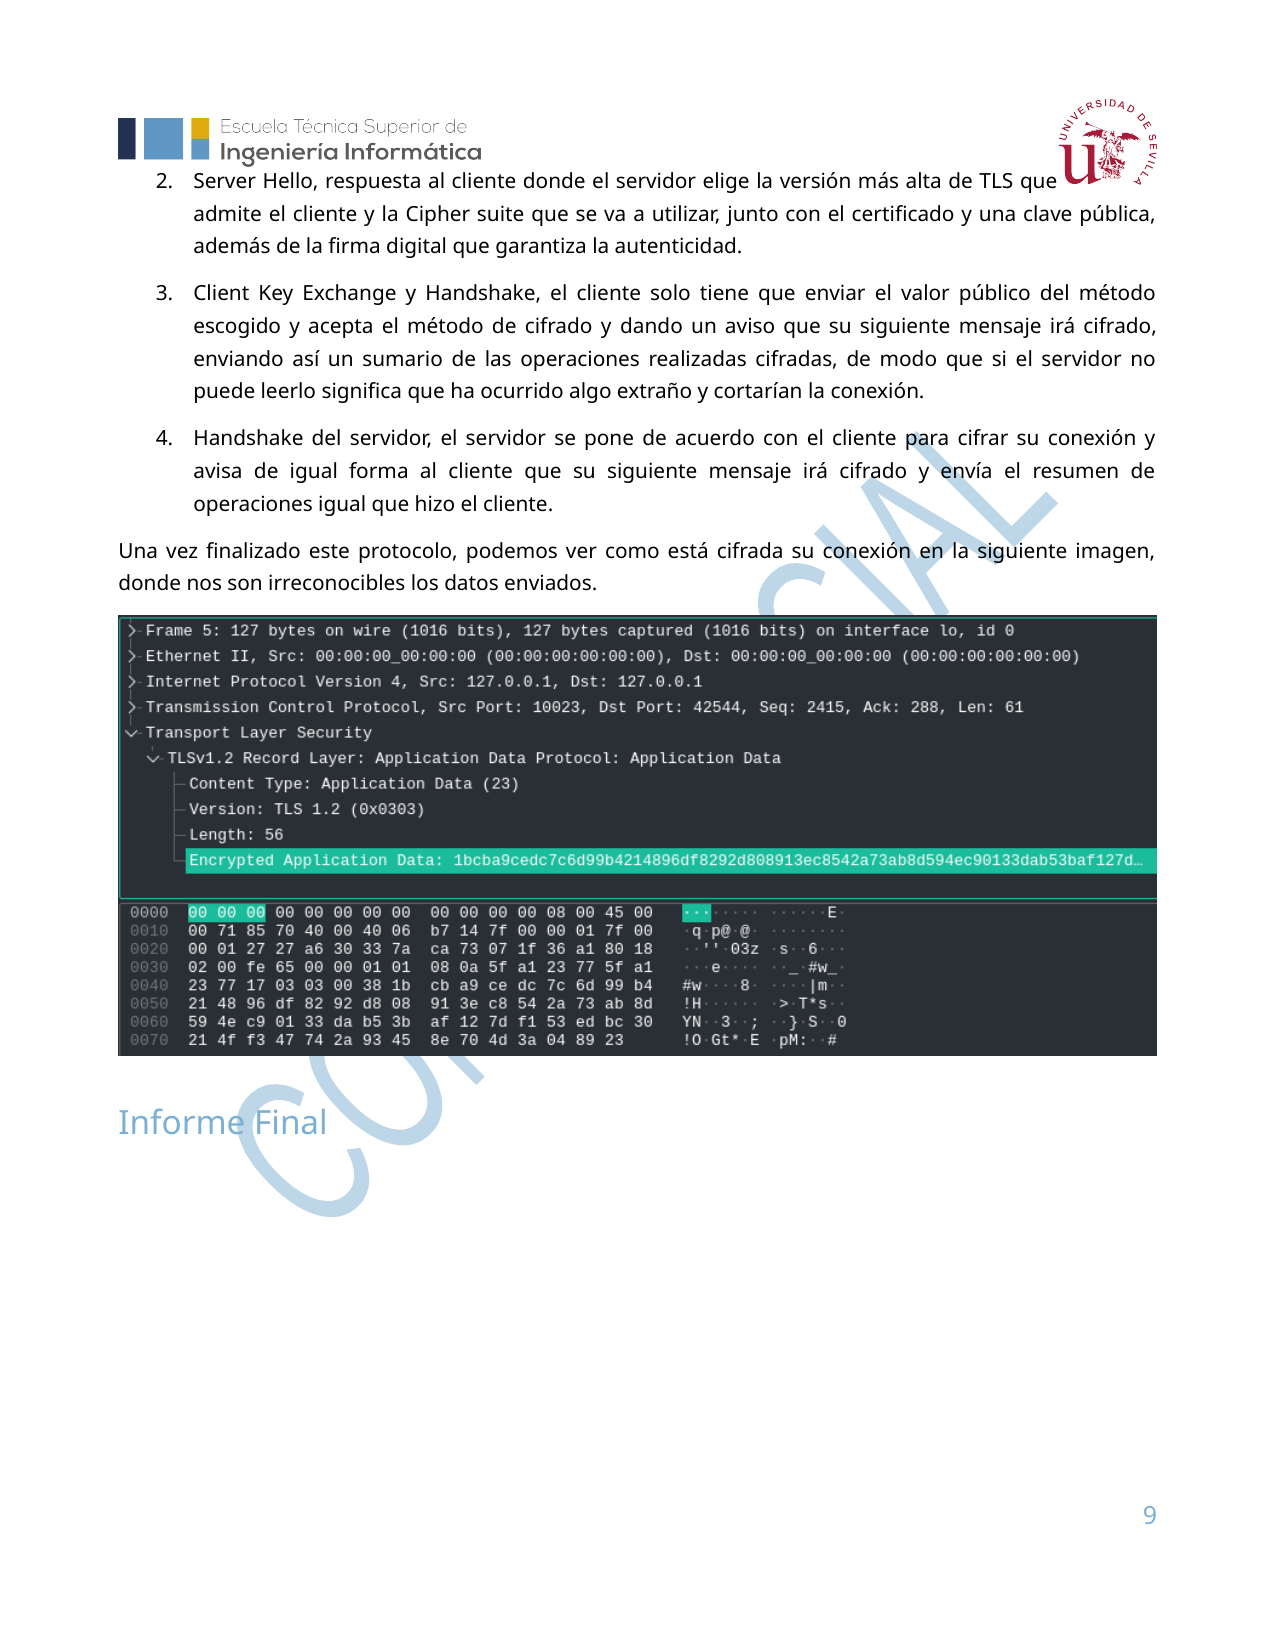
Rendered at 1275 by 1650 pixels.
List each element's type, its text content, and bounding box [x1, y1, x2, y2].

list Client Key Exchange y Handshake, el cliente solo tiene que enviar el valor público del método escogido y acepta el método de cifrado y dando un aviso que su siguiente mensaje irá cifrado, enviando así un sumario de las operaciones realizadas cifradas, de modo que si el servidor no puede leerlo significa que ha ocurrido algo extraño y cortarían la conexión. [156, 278, 1157, 405]
text Una vez finalizado este protocolo, podemos ver como está cifrada su conexión en la siguiente imagen, donde nos son irreconocibles los datos enviados. [927, 536, 1157, 597]
subtitle Final [253, 1099, 388, 1144]
picture [118, 615, 1157, 1056]
subtitle [349, 1099, 427, 1129]
text Una vez finalizado este protocolo, podemos ver como está cifrada su conexión en la siguiente imagen, donde nos son irreconocibles los datos enviados. [118, 536, 876, 597]
picture [118, 118, 481, 167]
picture [1058, 99, 1157, 185]
list Handshake del servidor, el servidor se pone de acuerdo con el cliente para cifrar su conexión y avisa de igual forma al cliente que su siguiente mensaje irá cifrado y envía el resumen de operaciones igual que hizo el cliente. [156, 423, 1157, 517]
text Una vez finalizado este protocolo, podemos ver como está cifrada su conexión en la siguiente imagen, donde nos son irreconocibles los datos enviados. [836, 536, 924, 597]
subtitle Informe [118, 1099, 245, 1144]
list Server Hello, respuesta al cliente donde el servidor elige la versión más alta de TLS que admite el cliente y la Cipher suite que se va a utilizar, junto con el certificado y una clave pública, además de la firma digital que garantiza la autenticidad. [156, 166, 1157, 260]
subtitle [417, 1099, 1157, 1144]
